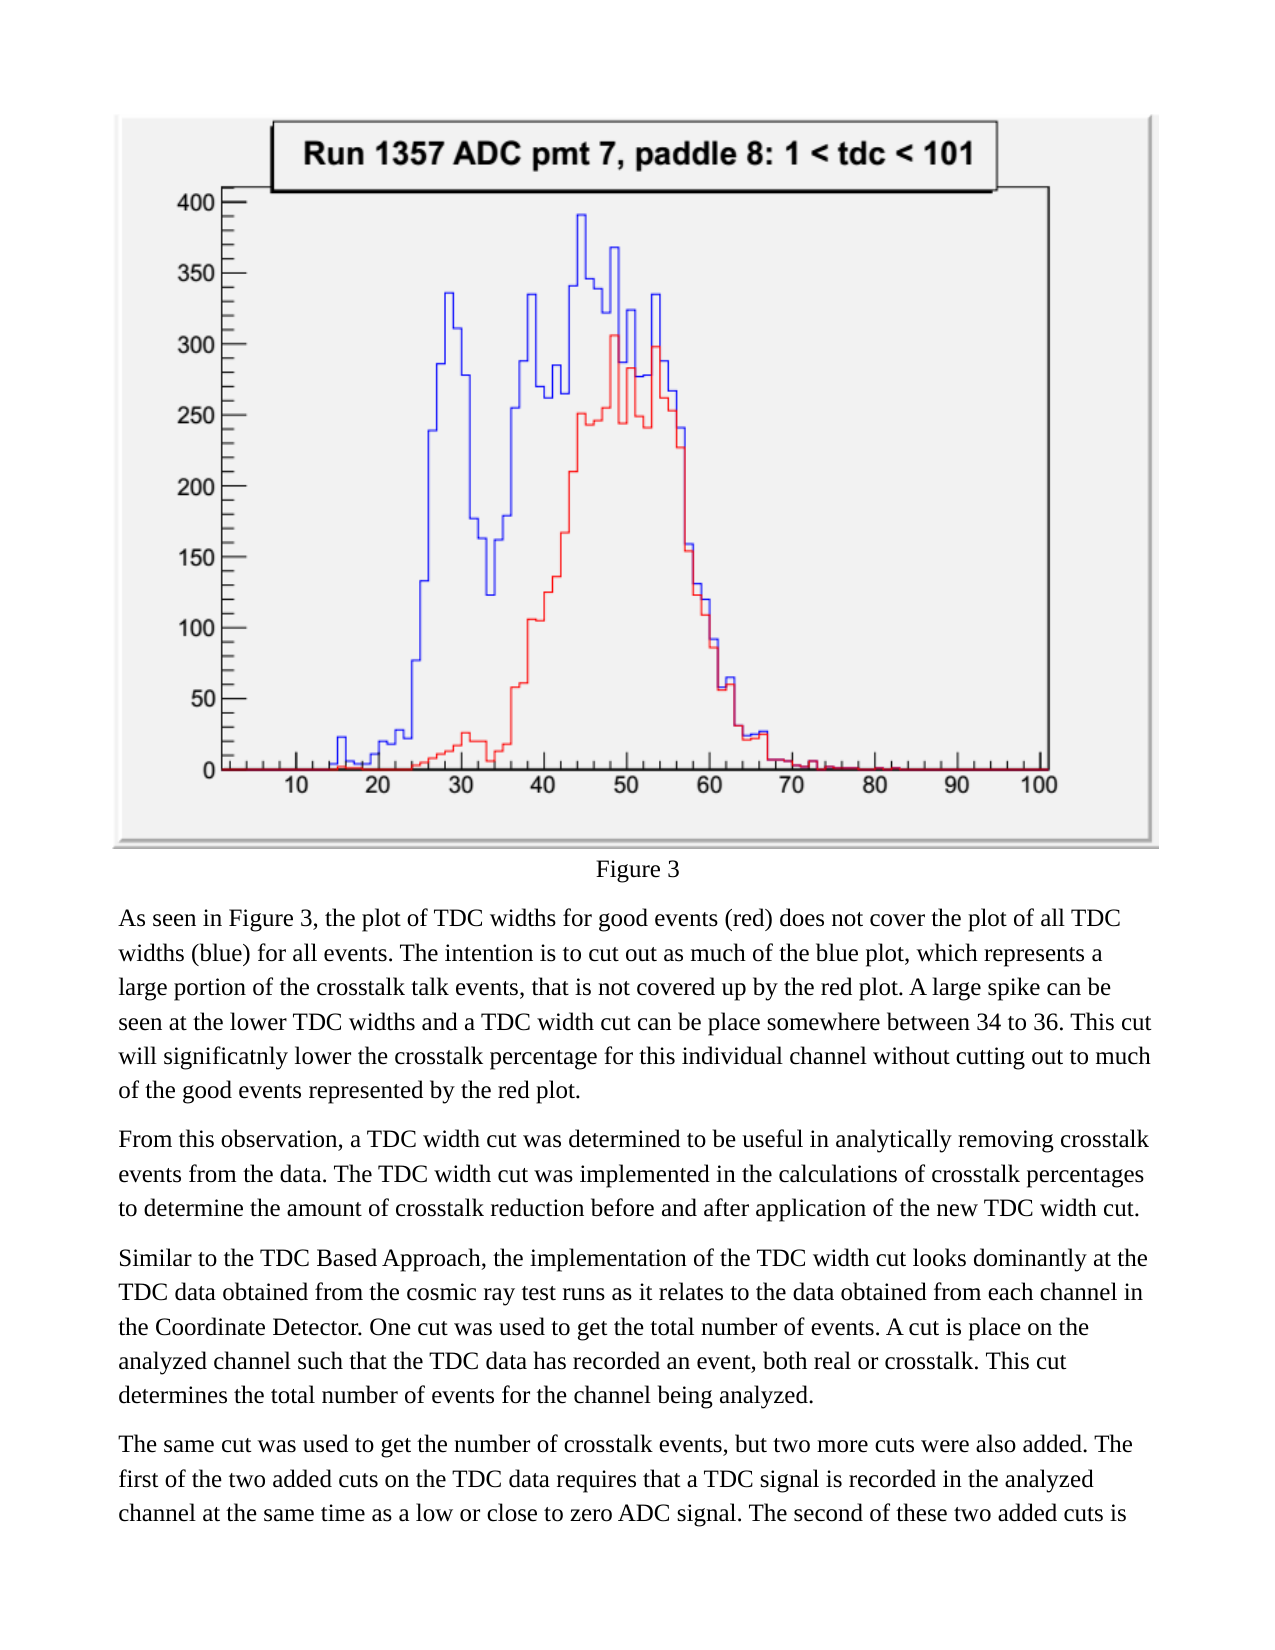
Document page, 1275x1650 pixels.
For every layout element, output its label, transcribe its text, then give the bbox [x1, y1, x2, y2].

text From this observation, a TDC width cut was determined to be useful in analytically removing crosstalk events from the data. The TDC width cut was implemented in the calculations of crosstalk percentages to determine the amount of crosstalk reduction before and after application of the new TDC width cut. [118, 1124, 1157, 1222]
text Figure 3 [118, 854, 1157, 883]
picture [111, 113, 1159, 849]
text The same cut was used to get the number of crosstalk events, but two more cuts were also added. The first of the two added cuts on the TDC data requires that a TDC signal is recorded in the analyzed channel at the same time as a low or close to zero ADC signal. The second of these two added cuts is [118, 1429, 1157, 1527]
text As seen in Figure 3, the plot of TDC widths for good events (red) does not cover the plot of all TDC widths (blue) for all events. The intention is to cut out as much of the blue plot, which represents a large portion of the crosstalk talk events, that is not covered up by the red plot. A large spike can be seen at the lower TDC widths and a TDC width cut can be place somewhere between 34 to 36. This cut will significatnly lower the crosstalk percentage for this individual channel without cutting out to much of the good events represented by the red plot. [118, 903, 1157, 1104]
text Similar to the TDC Based Approach, the implementation of the TDC width cut looks dominantly at the TDC data obtained from the cosmic ray test runs as it relates to the data obtained from each channel in the Coordinate Detector. One cut was used to get the total number of events. A cut is place on the analyzed channel such that the TDC data has recorded an event, both real or crosstalk. This cut determines the total number of events for the channel being analyzed. [118, 1243, 1157, 1409]
